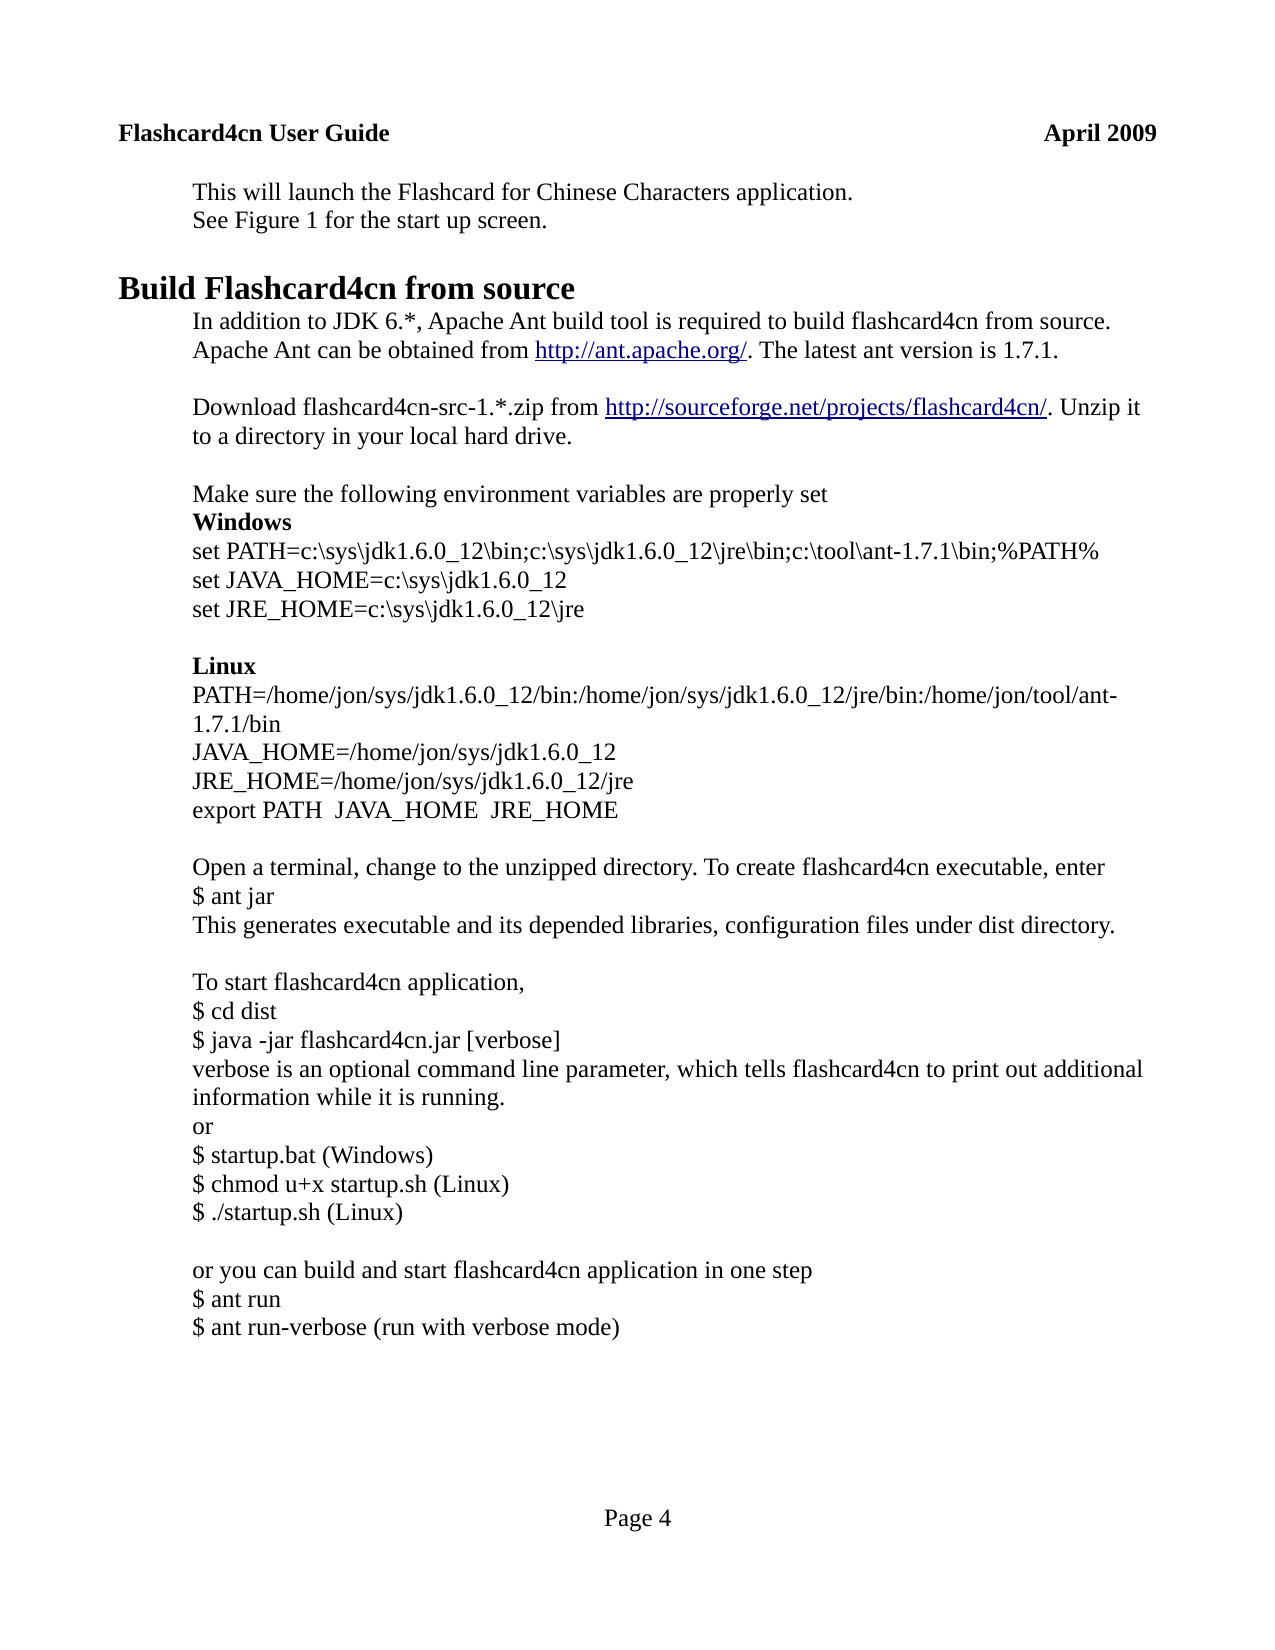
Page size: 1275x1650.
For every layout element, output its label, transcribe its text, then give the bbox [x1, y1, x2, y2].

text or [192, 1111, 1157, 1140]
text To start flashcard4cn application, [192, 967, 1157, 996]
text or you can build and start flashcard4cn application in one step [192, 1255, 1157, 1284]
text $ java -jar flashcard4cn.jar [verbose] [192, 1025, 1157, 1054]
text Linux [192, 651, 1157, 680]
text $ ant run-verbose (run with verbose mode) [192, 1312, 1157, 1341]
text JRE_HOME=/home/jon/sys/jdk1.6.0_12/jre [192, 766, 1157, 795]
text set PATH=c:\sys\jdk1.6.0_12\bin;c:\sys\jdk1.6.0_12\jre\bin;c:\tool\ant-1.7.1\bin;%PATH% [192, 536, 1157, 565]
text PATH=/home/jon/sys/jdk1.6.0_12/bin:/home/jon/sys/jdk1.6.0_12/jre/bin:/home/jon/tool/ant-1.7.1/bin [192, 680, 1157, 737]
text $ ant run [192, 1284, 1157, 1312]
text Windows [192, 507, 1157, 536]
text See Figure 1 for the start up screen. [192, 206, 1157, 234]
text export PATH JAVA_HOME JRE_HOME [192, 795, 1157, 824]
text Download flashcard4cn-src-1.*.zip from http://sourceforge.net/projects/flashcard4cn/. Unzip it to a directory in your local hard drive. [192, 392, 1157, 450]
text Build Flashcard4cn from source [118, 268, 1157, 306]
text verbose is an optional command line parameter, which tells flashcard4cn to print out additional information while it is running. [192, 1054, 1157, 1111]
text $ cd dist [192, 996, 1157, 1025]
text This will launch the Flashcard for Chinese Characters application. [192, 177, 1157, 206]
text Open a terminal, change to the unzipped directory. To create flashcard4cn executable, enter [192, 852, 1157, 881]
text $ ./startup.sh (Linux) [192, 1197, 1157, 1226]
text set JAVA_HOME=c:\sys\jdk1.6.0_12 [192, 565, 1157, 594]
text set JRE_HOME=c:\sys\jdk1.6.0_12\jre [192, 594, 1157, 622]
text $ ant jar [192, 881, 1157, 910]
text This generates executable and its depended libraries, configuration files under dist directory. [192, 910, 1157, 939]
text In addition to JDK 6.*, Apache Ant build tool is required to build flashcard4cn from source. Apache Ant can be obtained from http://ant.apache.org/. The latest ant version is 1.7.1. [192, 306, 1157, 364]
text $ chmod u+x startup.sh (Linux) [192, 1169, 1157, 1197]
text JAVA_HOME=/home/jon/sys/jdk1.6.0_12 [192, 737, 1157, 766]
text Make sure the following environment variables are properly set [192, 479, 1157, 507]
text $ startup.bat (Windows) [192, 1140, 1157, 1169]
